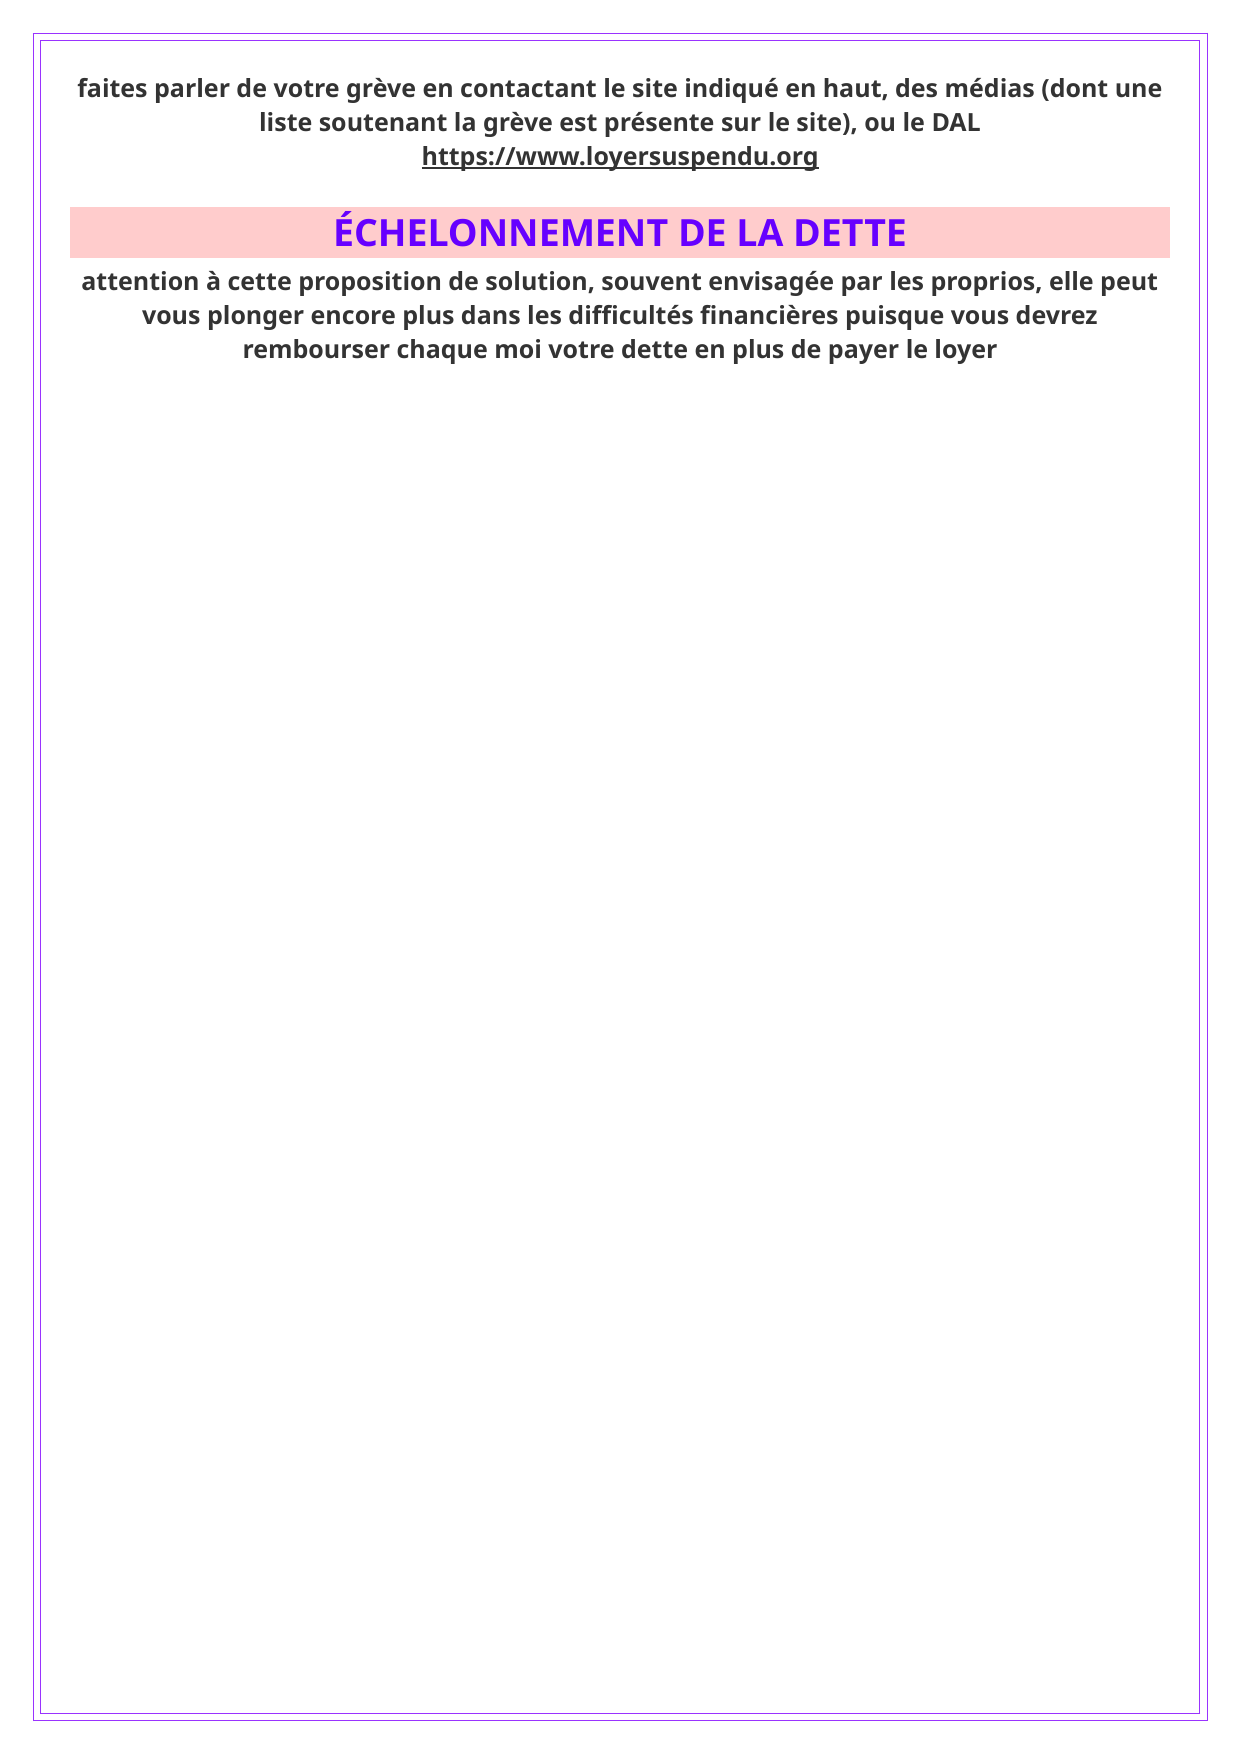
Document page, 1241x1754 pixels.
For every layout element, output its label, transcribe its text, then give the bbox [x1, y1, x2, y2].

text attention à cette proposition de solution, souvent envisagée par les proprios, elle peut vous plonger encore plus dans les difficultés financières puisque vous devrez rembourser chaque moi votre dette en plus de payer le loyer [70, 263, 1170, 366]
text faites parler de votre grève en contactant le site indiqué en haut, des médias (dont une liste soutenant la grève est présente sur le site), ou le DAL https://www.loyersuspendu.org [70, 70, 1170, 172]
text ÉCHELONNEMENT DE LA DETTE [70, 207, 1170, 258]
